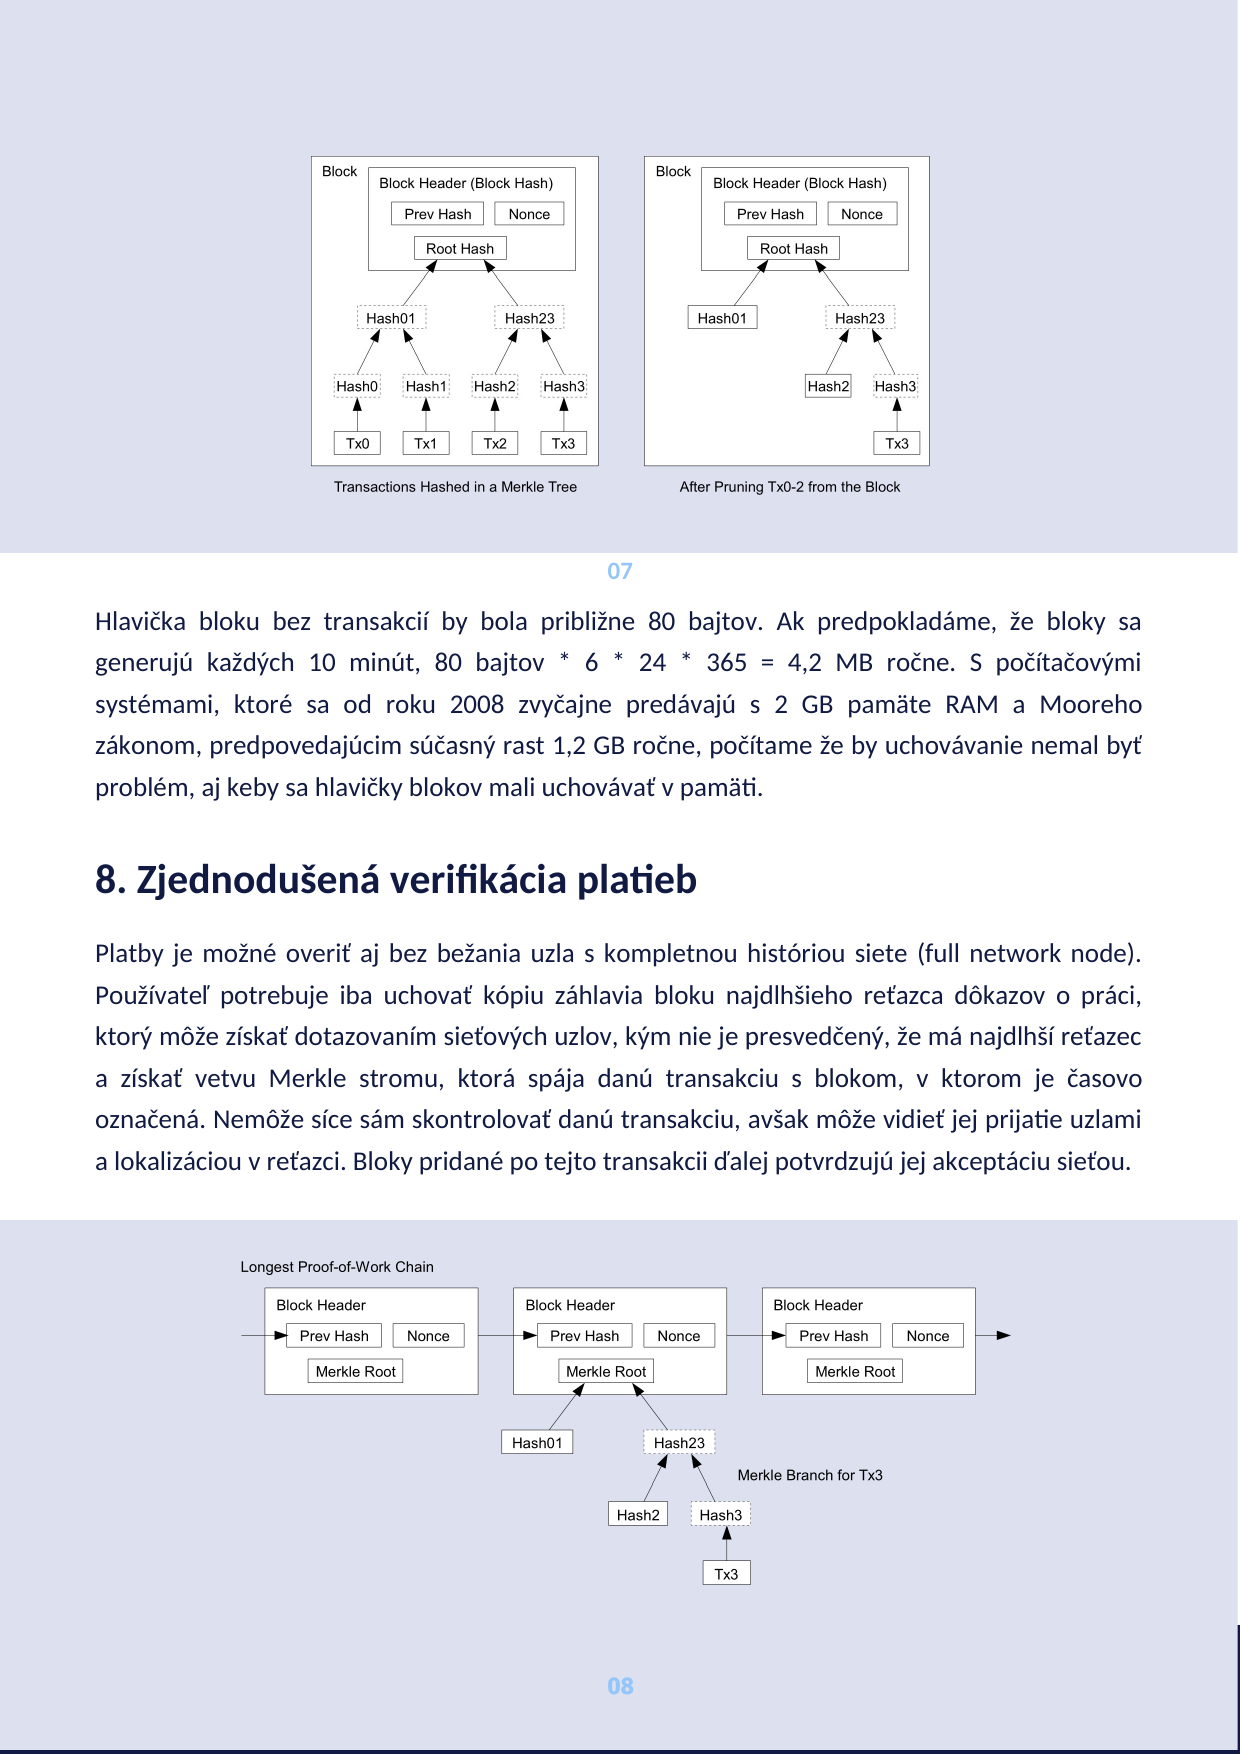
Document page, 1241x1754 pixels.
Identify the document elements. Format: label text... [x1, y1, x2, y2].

subtitle 8. Zjednodušená verifikácia platieb [95, 853, 1145, 904]
text Hlavička bloku bez transakcií by bola približne 80 bajtov. Ak predpokladáme, že bloky sa generujú každých 10 minút, 80 bajtov * 6 * 24 * 365 = 4,2 MB ročne. S počítačovými systémami, ktoré sa od roku 2008 zvyčajne predávajú s 2 GB pamäte RAM a Mooreho zákonom, predpovedajúcim súčasný rast 1,2 GB ročne, počítame že by uchovávanie nemal byť problém, aj keby sa hlavičky blokov mali uchovávať v pamäti. [95, 604, 1144, 803]
text Platby je možné overiť aj bez bežania uzla s kompletnou históriou siete (full network node). Používateľ potrebuje iba uchovať kópiu záhlavia bloku najdlhšieho reťazca dôkazov o práci, ktorý môže získať dotazovaním sieťových uzlov, kým nie je presvedčený, že má najdlhší reťazec a získať vetvu Merkle stromu, ktorá spája danú transakciu s blokom, v ktorom je časovo označená. Nemôže síce sám skontrolovať danú transakciu, avšak môže vidieť jej prijatie uzlami a lokalizáciou v reťazci. Bloky pridané po tejto transakcii ďalej potvrdzujú jej akceptáciu sieťou. [95, 936, 1144, 1177]
subtitle 07 [95, 553, 1145, 586]
